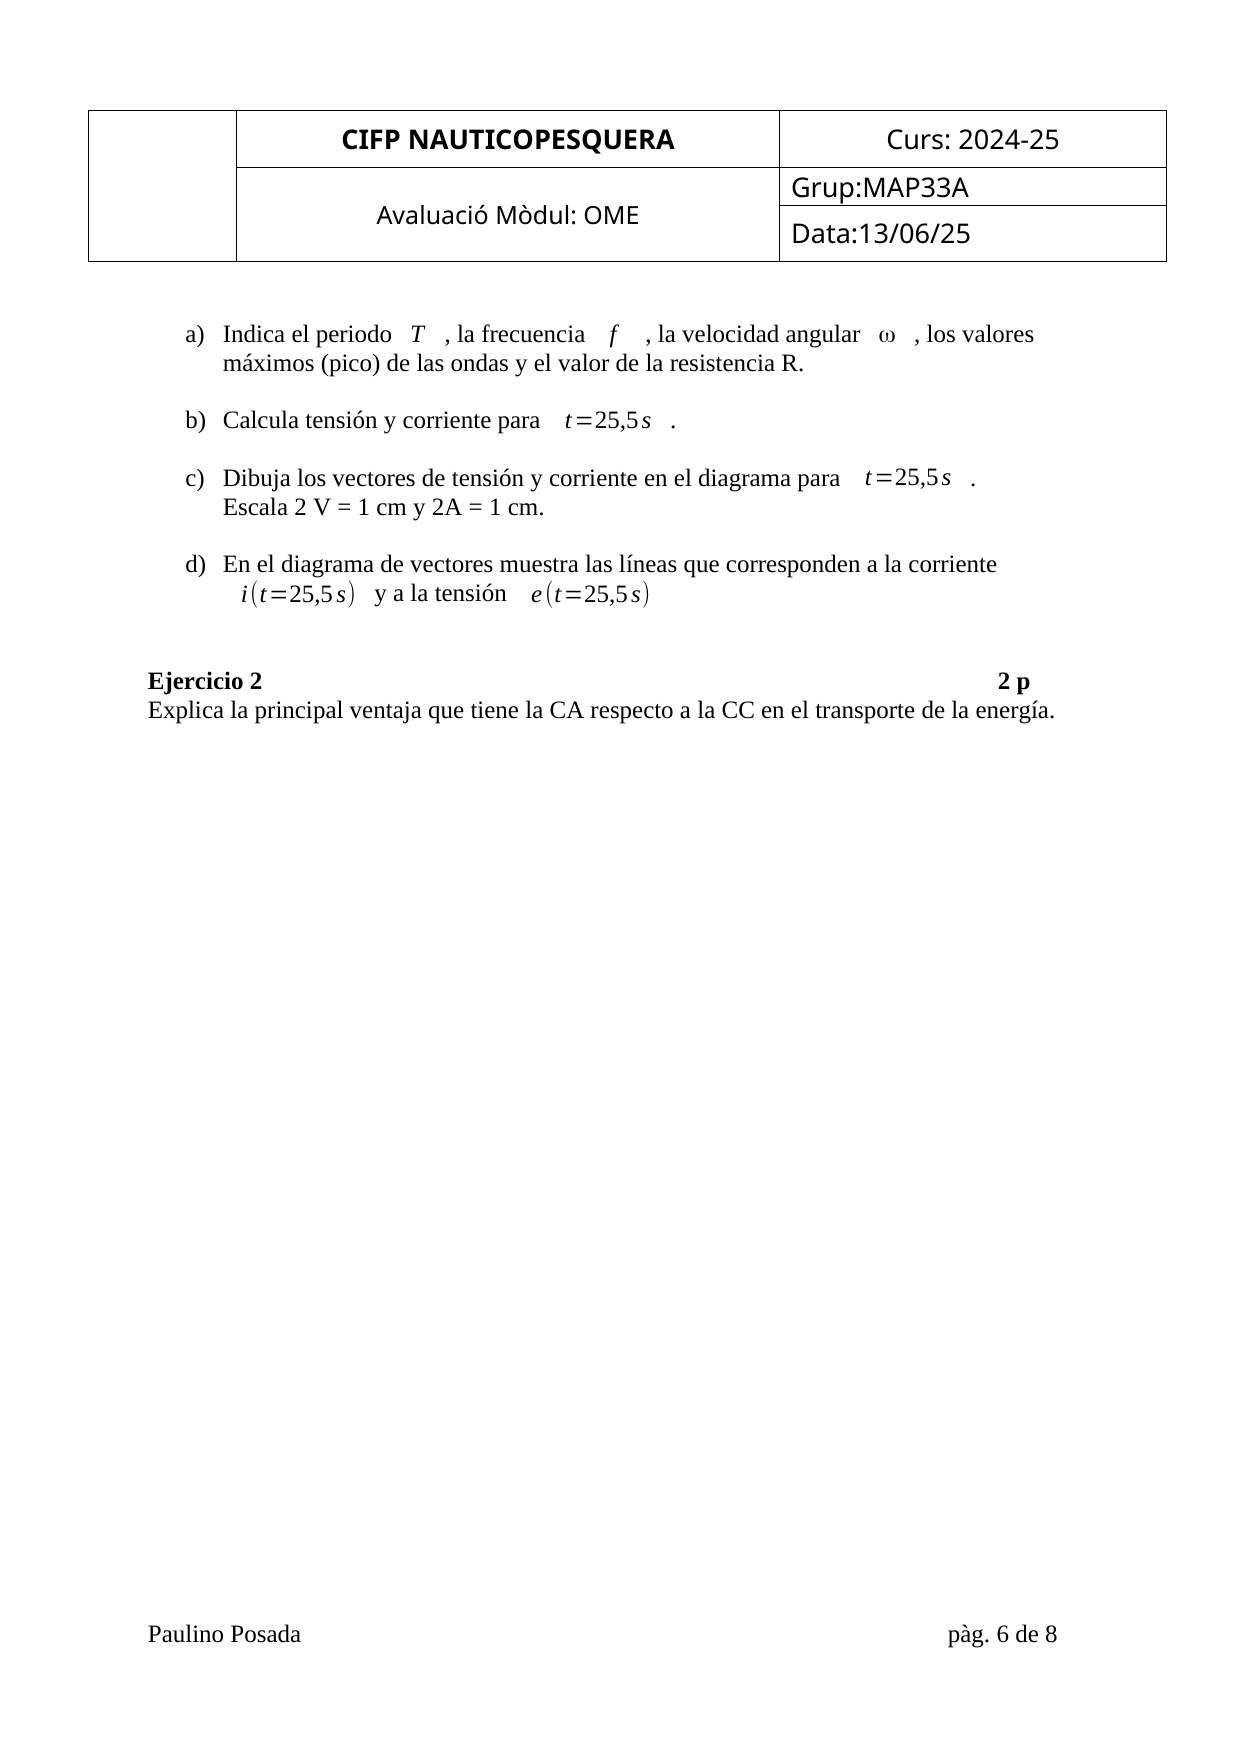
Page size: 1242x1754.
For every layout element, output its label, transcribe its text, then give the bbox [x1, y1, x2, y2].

list Dibuja los vectores de tensión y corriente en el diagrama para . [185, 463, 1094, 492]
list Calcula tensión y corriente para . [185, 405, 1094, 434]
list Escala 2 V = 1 cm y 2A = 1 cm. [185, 492, 1094, 520]
text Explica la principal ventaja que tiene la CA respecto a la CC en el transporte de la energía. [148, 695, 1094, 723]
text Ejercicio 2 2 p [148, 666, 1094, 695]
list Indica el periodo, la frecuencia , la velocidad angular, los valores máximos (pico) de las ondas y el valor de la resistencia R. [185, 319, 1094, 377]
list En el diagrama de vectores muestra las líneas que corresponden a la corriente y a la tensión [185, 549, 1094, 608]
